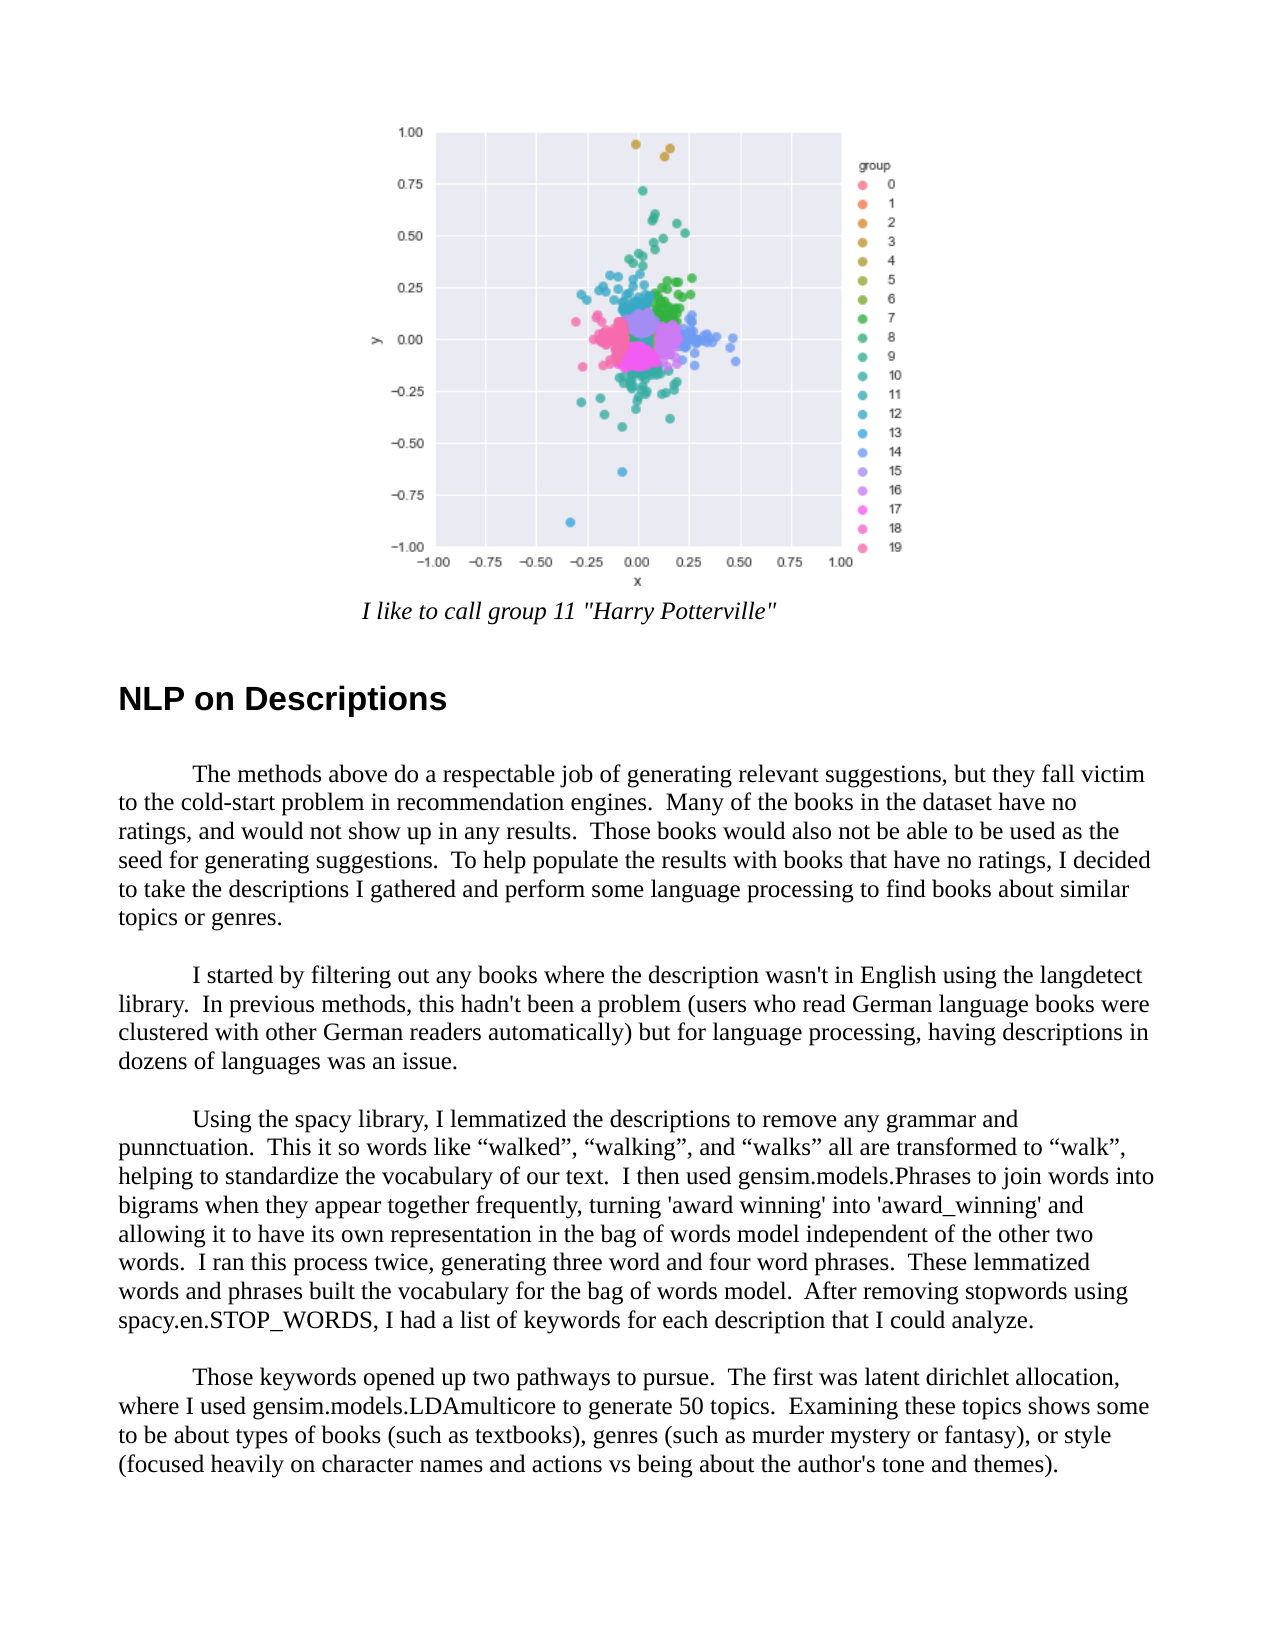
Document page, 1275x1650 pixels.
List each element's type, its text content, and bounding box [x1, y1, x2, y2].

subtitle NLP on Descriptions [118, 679, 1157, 717]
text I like to call group 11 "Harry Potterville" [362, 597, 913, 625]
text I started by filtering out any books where the description wasn't in English using the langdetect library. In previous methods, this hadn't been a problem (users who read German language books were clustered with other German readers automatically) but for language processing, having descriptions in dozens of languages was an issue. [118, 960, 1157, 1075]
text Using the spacy library, I lemmatized the descriptions to remove any grammar and punnctuation. This it so words like “walked”, “walking”, and “walks” all are transformed to “walk”, helping to standardize the vocabulary of our text. I then used gensim.models.Phrases to join words into bigrams when they appear together frequently, turning 'award winning' into 'award_winning' and allowing it to have its own representation in the bag of words model independent of the other two words. I ran this process twice, generating three word and four word phrases. These lemmatized words and phrases built the vocabulary for the bag of words model. After removing stopwords using spacy.en.STOP_WORDS, I had a list of keywords for each description that I could analyze. [118, 1104, 1157, 1334]
picture [361, 118, 914, 597]
text The methods above do a respectable job of generating relevant suggestions, but they fall victim to the cold-start problem in recommendation engines. Many of the books in the dataset have no ratings, and would not show up in any results. Those books would also not be able to be used as the seed for generating suggestions. To help populate the results with books that have no ratings, I decided to take the descriptions I gathered and perform some language processing to find books about similar topics or genres. [118, 759, 1157, 931]
text Those keywords opened up two pathways to pursue. The first was latent dirichlet allocation, where I used gensim.models.LDAmulticore to generate 50 topics. Examining these topics shows some to be about types of books (such as textbooks), genres (such as murder mystery or fantasy), or style (focused heavily on character names and actions vs being about the author's tone and themes). [118, 1362, 1157, 1477]
